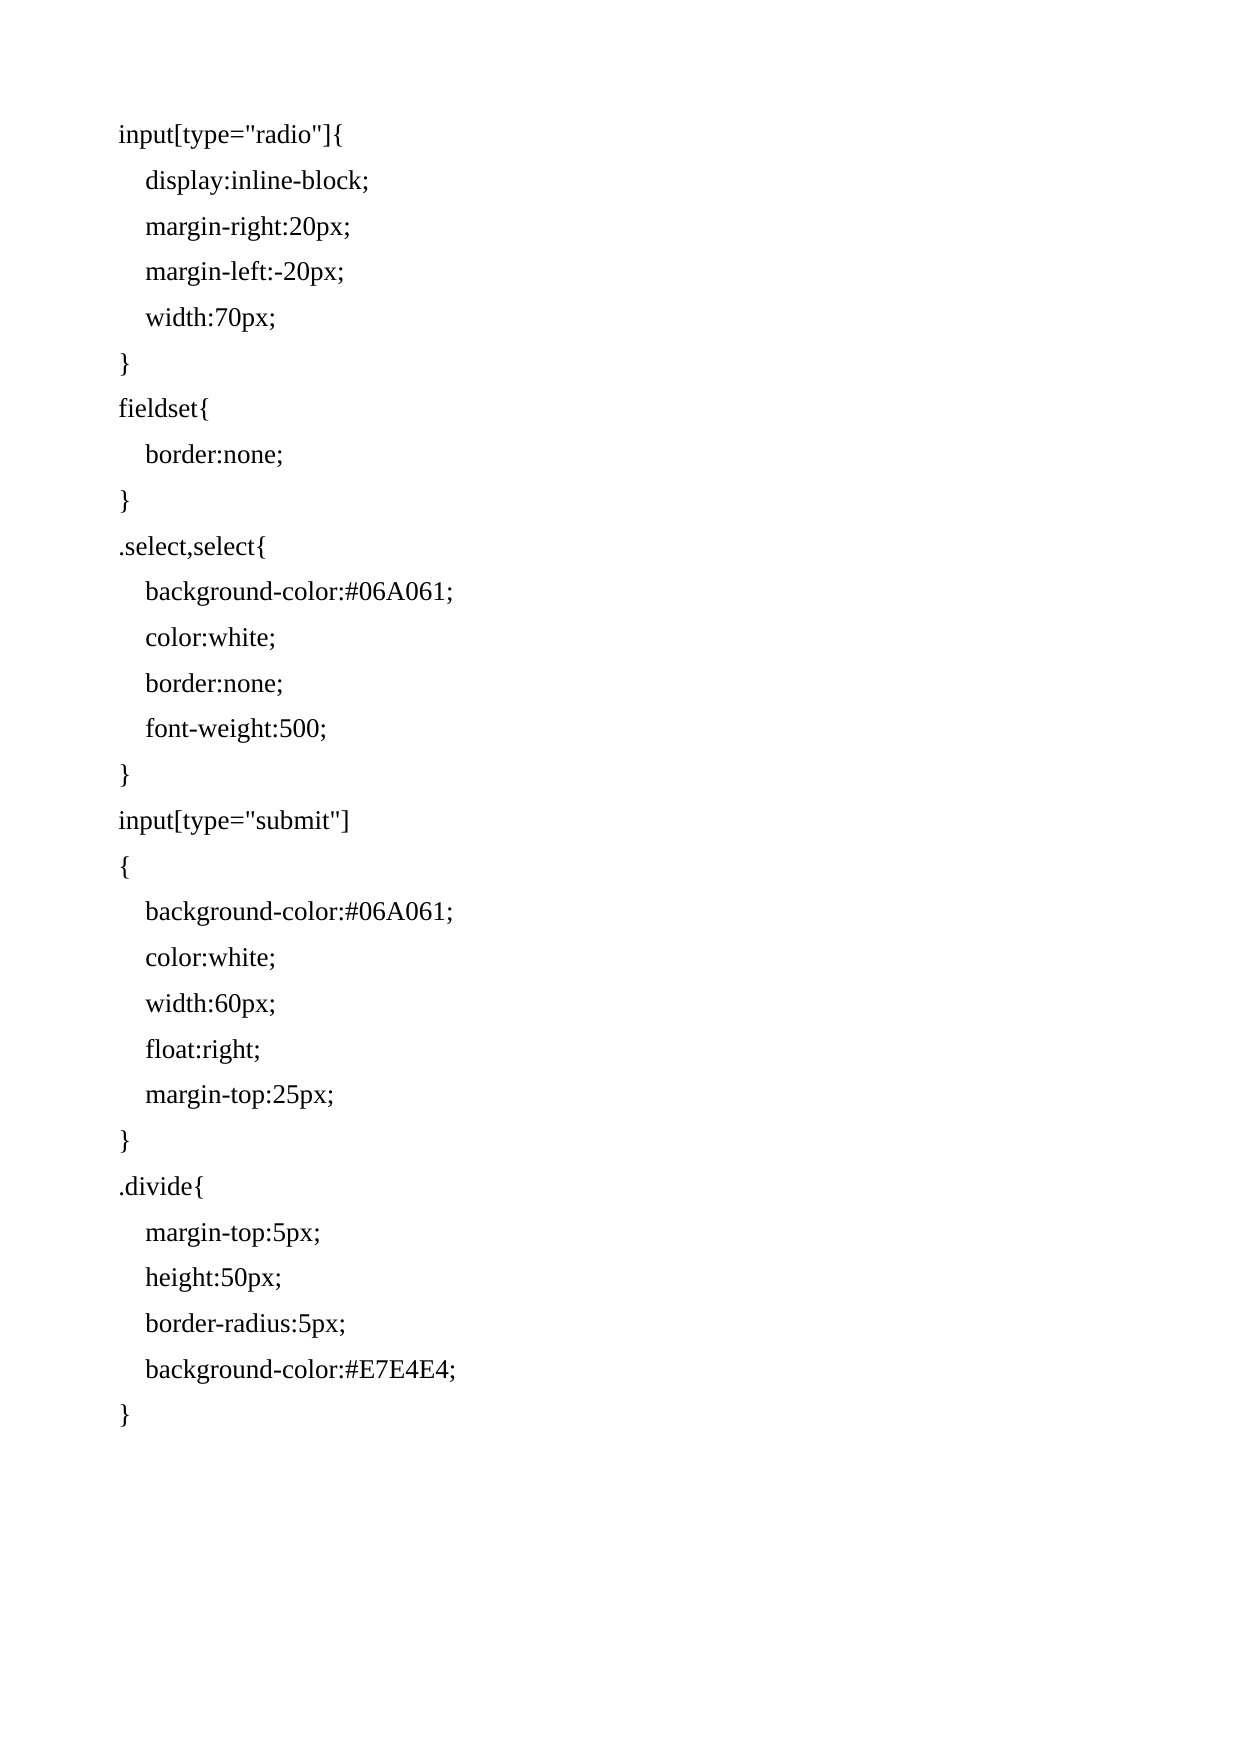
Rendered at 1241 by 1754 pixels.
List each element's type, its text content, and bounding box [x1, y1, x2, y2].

text float:right; [118, 1033, 1122, 1064]
text } [118, 484, 1122, 515]
text font-weight:500; [118, 713, 1122, 744]
text color:white; [118, 941, 1122, 972]
text input[type="radio"]{ [118, 118, 1122, 149]
text margin-right:20px; [118, 209, 1122, 241]
text } [118, 1398, 1122, 1430]
text border:none; [118, 667, 1122, 698]
text margin-top:25px; [118, 1078, 1122, 1109]
text } [118, 1124, 1122, 1155]
text margin-top:5px; [118, 1216, 1122, 1247]
text background-color:#06A061; [118, 575, 1122, 607]
text } [118, 758, 1122, 789]
text border-radius:5px; [118, 1307, 1122, 1338]
text background-color:#E7E4E4; [118, 1353, 1122, 1384]
text width:60px; [118, 987, 1122, 1018]
text border:none; [118, 438, 1122, 469]
text background-color:#06A061; [118, 896, 1122, 927]
text margin-left:-20px; [118, 255, 1122, 286]
text input[type="submit"] [118, 804, 1122, 835]
text height:50px; [118, 1261, 1122, 1292]
text width:70px; [118, 301, 1122, 332]
text .select,select{ [118, 530, 1122, 561]
text { [118, 850, 1122, 881]
text } [118, 347, 1122, 378]
text color:white; [118, 621, 1122, 652]
text display:inline-block; [118, 164, 1122, 195]
text fieldset{ [118, 392, 1122, 424]
text .divide{ [118, 1170, 1122, 1201]
